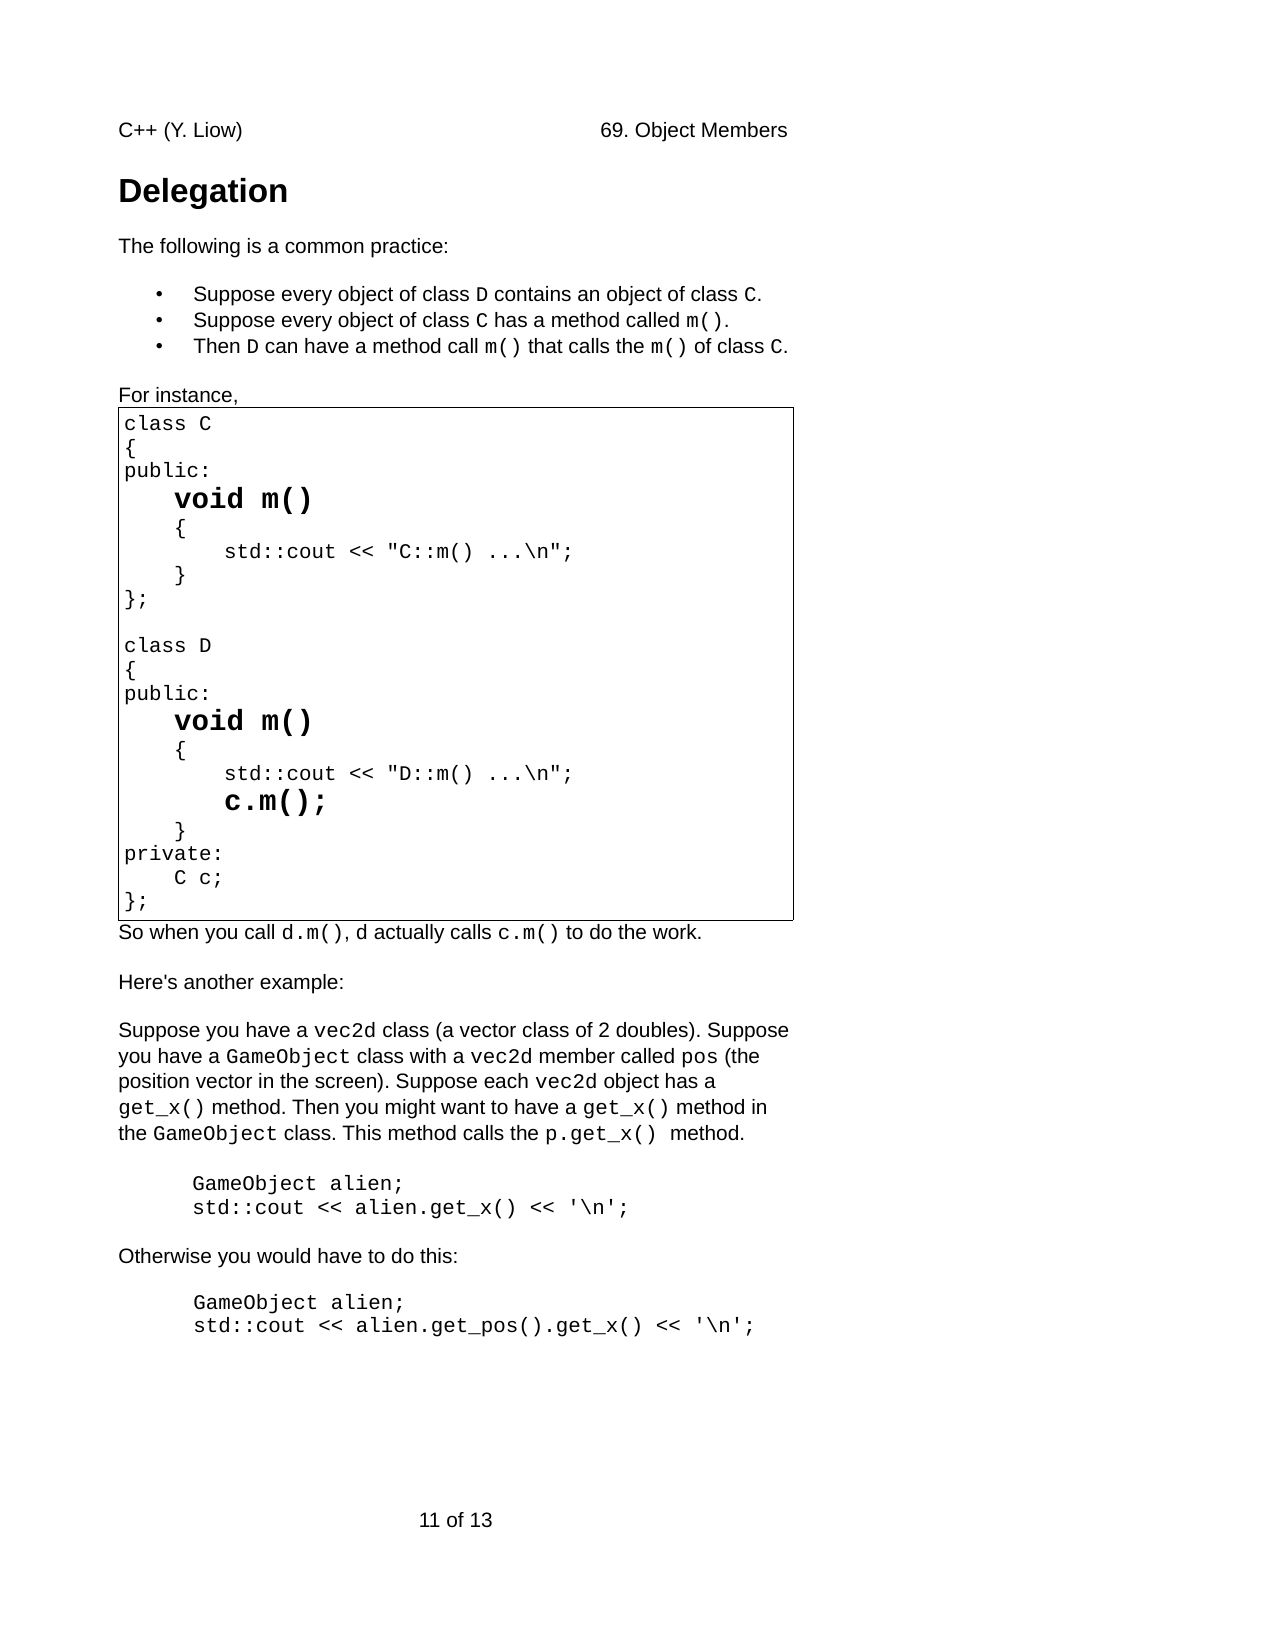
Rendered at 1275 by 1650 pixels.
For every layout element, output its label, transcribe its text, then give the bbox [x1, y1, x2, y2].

text Delegation [118, 172, 793, 210]
text Here's another example: [118, 970, 793, 994]
text The following is a common practice: [118, 234, 793, 258]
table_header class C { public: void m() { std::cout << "C::m() ...\n"; } }; class D { public: void m() { std::cout << "D::m() ...\n"; c.m(); } private: C c; }; [119, 408, 793, 920]
list Then D can have a method call m() that calls the m() of class C. [156, 333, 793, 359]
text So when you call d.m(), d actually calls c.m() to do the work. [118, 921, 793, 946]
text GameObject alien; [118, 1171, 793, 1197]
text GameObject alien; [118, 1292, 793, 1316]
text std::cout << alien.get_x() << '\n'; [118, 1197, 793, 1220]
text std::cout << alien.get_pos().get_x() << '\n'; [118, 1316, 793, 1339]
text For instance, [118, 383, 793, 407]
text Suppose you have a vec2d class (a vector class of 2 doubles). Suppose you have a GameObject class with a vec2d member called pos (the position vector in the screen). Suppose each vec2d object has a get_x() method. Then you might want to have a get_x() method in the GameObject class. This method calls the p.get_x() method. [118, 1018, 793, 1147]
list Suppose every object of class D contains an object of class C. [156, 282, 793, 308]
list Suppose every object of class C has a method called m(). [156, 308, 793, 333]
text Otherwise you would have to do this: [118, 1244, 793, 1268]
